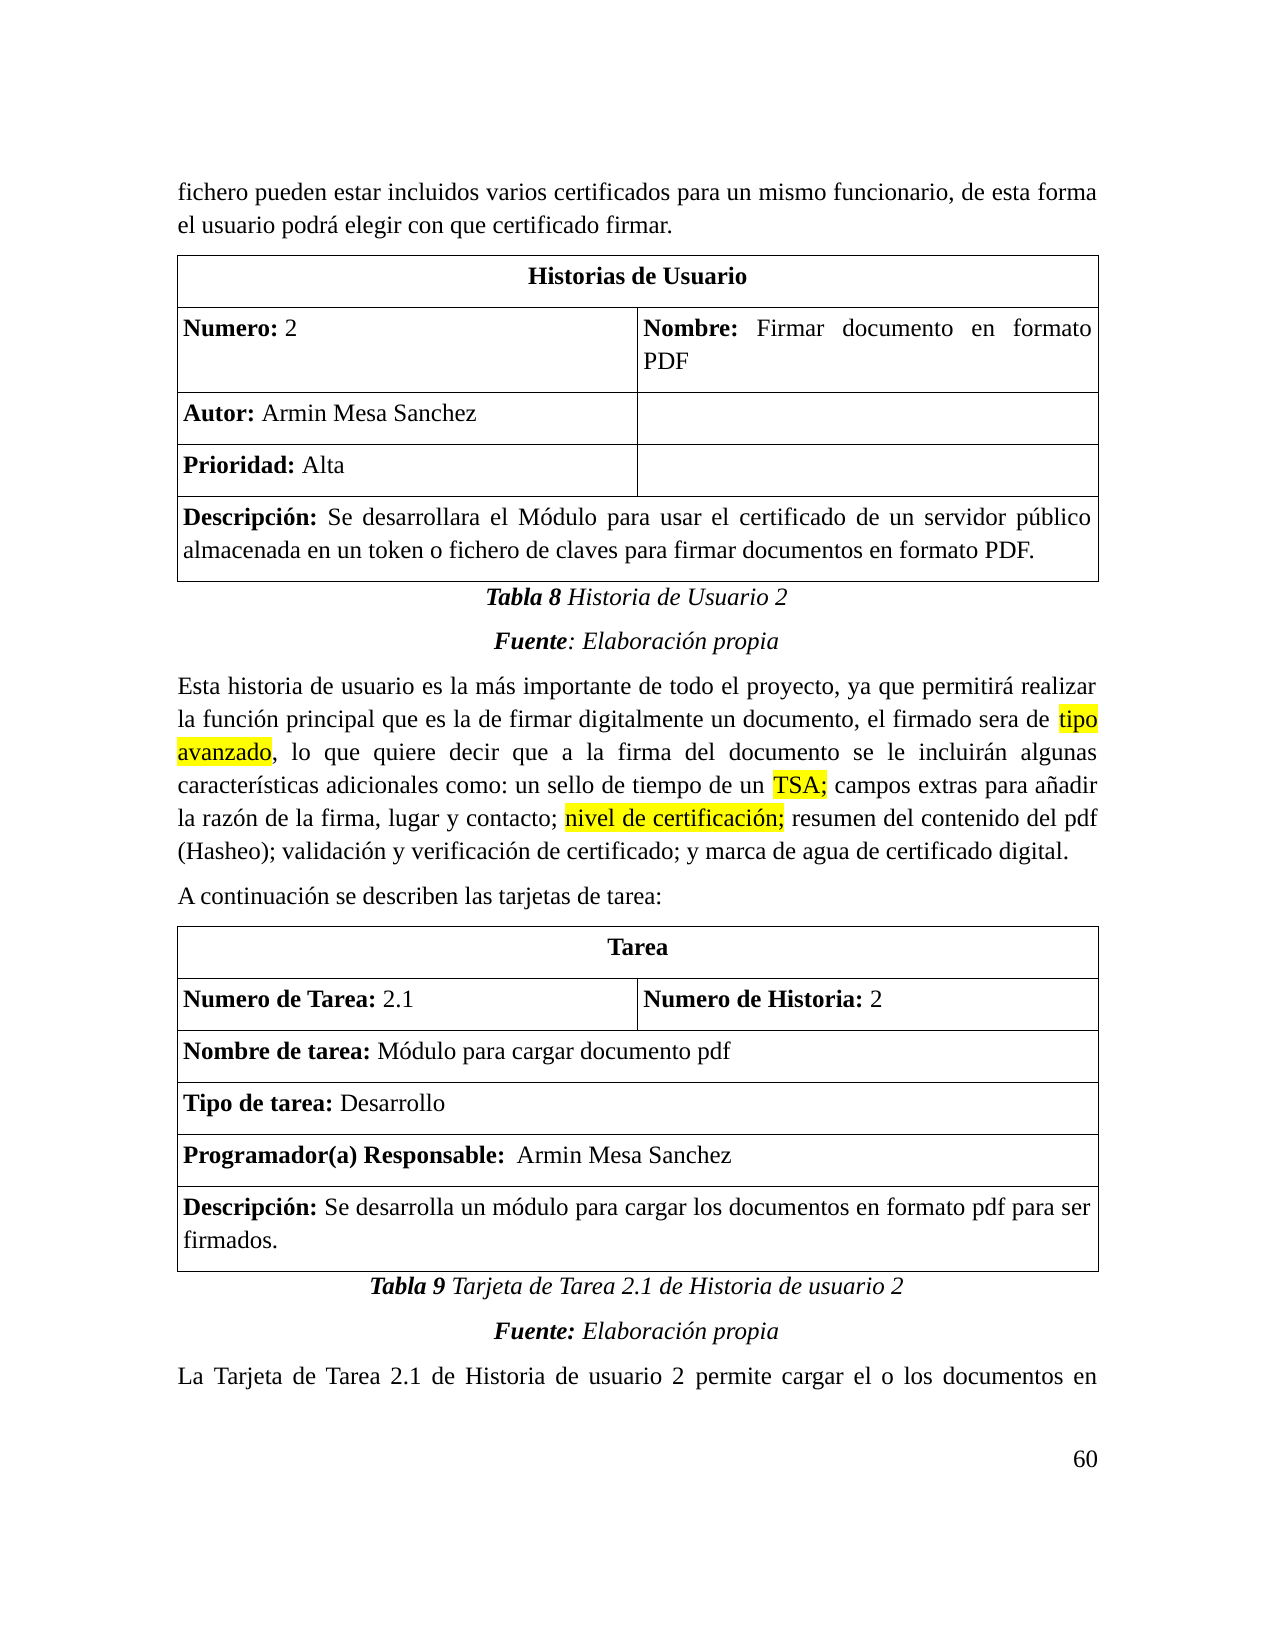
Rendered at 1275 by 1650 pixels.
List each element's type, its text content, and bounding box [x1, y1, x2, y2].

text fichero pueden estar incluidos varios certificados para un mismo funcionario, de esta forma el usuario podrá elegir con que certificado firmar. [177, 177, 1098, 239]
table_cell [638, 393, 1098, 444]
table_cell Programador(a) Responsable: Armin Mesa Sanchez [178, 1135, 1098, 1186]
table_cell Tipo de tarea: Desarrollo [178, 1083, 1098, 1134]
table_cell Autor: Armin Mesa Sanchez [178, 393, 637, 444]
table_cell Descripción: Se desarrolla un módulo para cargar los documentos en formato pdf para ser firmados. [178, 1187, 1098, 1271]
table_cell Numero de Tarea: 2.1 [178, 979, 637, 1030]
text Tabla 8 Historia de Usuario 2 [177, 582, 1098, 610]
text Esta historia de usuario es la más importante de todo el proyecto, ya que permitirá realizar la función principal que es la de firmar digitalmente un documento, el firmado sera de tipo avanzado, lo que quiere decir que a la firma del documento se le incluirán algunas características adicionales como: un sello de tiempo de un TSA; campos extras para añadir la razón de la firma, lugar y contacto; nivel de certificación; resumen del contenido del pdf (Hasheo); validación y verificación de certificado; y marca de agua de certificado digital. [177, 671, 1098, 865]
table_cell [638, 445, 1098, 496]
table_cell Nombre de tarea: Módulo para cargar documento pdf [178, 1031, 1098, 1082]
table_cell Descripción: Se desarrollara el Módulo para usar el certificado de un servidor público almacenada en un token o fichero de claves para firmar documentos en formato PDF. [178, 497, 1098, 581]
text La Tarjeta de Tarea 2.1 de Historia de usuario 2 permite cargar el o los documentos en [177, 1361, 1098, 1390]
table_cell Prioridad: Alta [178, 445, 637, 496]
table_header Tarea [178, 927, 1098, 978]
table_cell Numero de Historia: 2 [638, 979, 1098, 1030]
text Fuente: Elaboración propia [177, 1316, 1098, 1345]
table_cell Nombre: Firmar documento en formato PDF [638, 308, 1098, 392]
table_header Historias de Usuario [178, 256, 1098, 307]
text Tabla 9 Tarjeta de Tarea 2.1 de Historia de usuario 2 [177, 1272, 1098, 1300]
table_cell Numero: 2 [178, 308, 637, 392]
text A continuación se describen las tarjetas de tarea: [177, 881, 1098, 910]
text Fuente: Elaboración propia [177, 626, 1098, 655]
